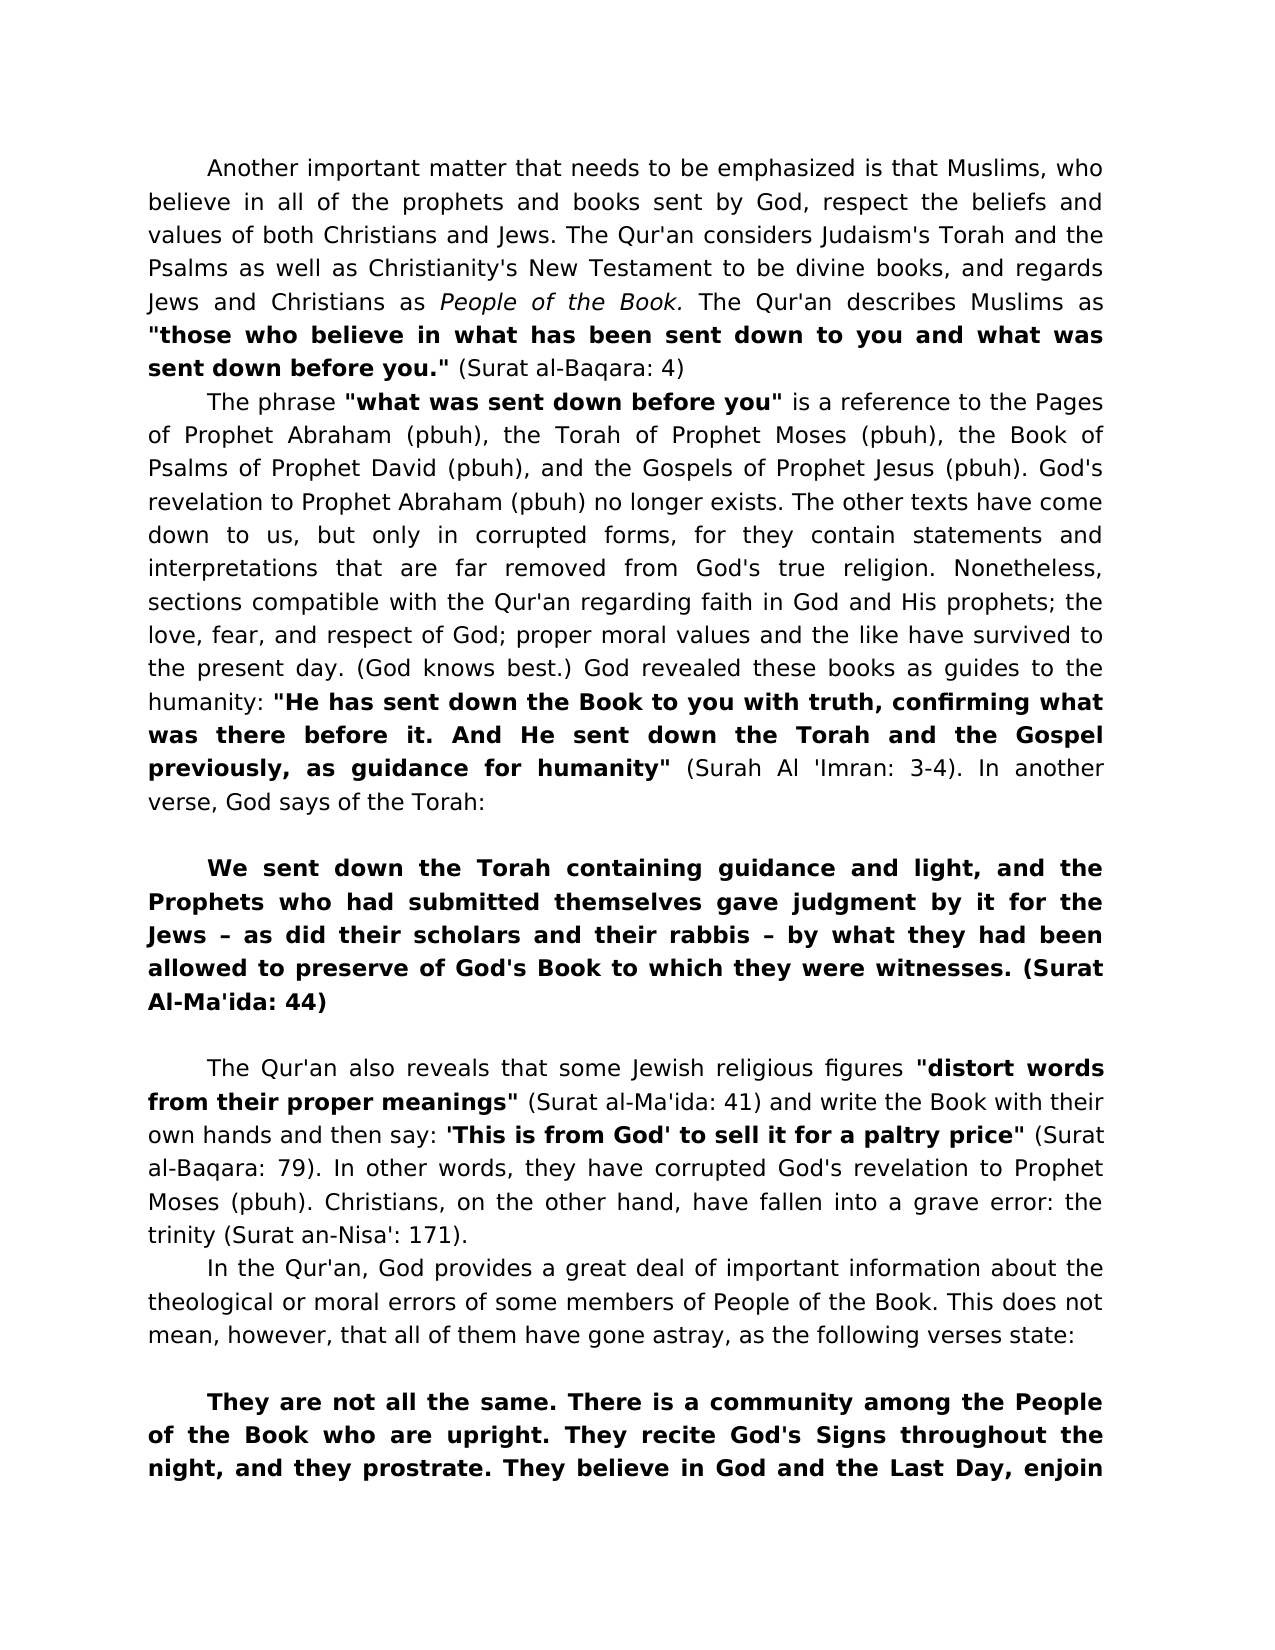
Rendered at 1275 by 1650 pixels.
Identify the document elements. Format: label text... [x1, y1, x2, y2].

text Another important matter that needs to be emphasized is that Muslims, who believe in all of the prophets and books sent by God, respect the beliefs and values of both Christians and Jews. The Qur'an considers Judaism's Torah and the Psalms as well as Christianity's New Testament to be divine books, and regards Jews and Christians as People of the Book. The Qur'an describes Muslims as "those who believe in what has been sent down to you and what was sent down before you." (Surat al-Baqara: 4) [148, 150, 1104, 383]
text In the Qur'an, God provides a great deal of important information about the theological or moral errors of some members of People of the Book. This does not mean, however, that all of them have gone astray, as the following verses state: [148, 1250, 1104, 1350]
text The phrase "what was sent down before you" is a reference to the Pages of Prophet Abraham (pbuh), the Torah of Prophet Moses (pbuh), the Book of Psalms of Prophet David (pbuh), and the Gospels of Prophet Jesus (pbuh). God's revelation to Prophet Abraham (pbuh) no longer exists. The other texts have come down to us, but only in corrupted forms, for they contain statements and interpretations that are far removed from God's true religion. Nonetheless, sections compatible with the Qur'an regarding faith in God and His prophets; the love, fear, and respect of God; proper moral values and the like have survived to the present day. (God knows best.) God revealed these books as guides to the humanity: "He has sent down the Book to you with truth, confirming what was there before it. And He sent down the Torah and the Gospel previously, as guidance for humanity" (Surah Al 'Imran: 3-4). In another verse, God says of the Torah: [148, 383, 1104, 817]
text The Qur'an also reveals that some Jewish religious figures "distort words from their proper meanings" (Surat al-Ma'ida: 41) and write the Book with their own hands and then say: 'This is from God' to sell it for a paltry price" (Surat al-Baqara: 79). In other words, they have corrupted God's revelation to Prophet Moses (pbuh). Christians, on the other hand, have fallen into a grave error: the trinity (Surat an-Nisa': 171). [148, 1050, 1104, 1250]
text We sent down the Torah containing guidance and light, and the Prophets who had submitted themselves gave judgment by it for the Jews – as did their scholars and their rabbis – by what they had been allowed to preserve of God's Book to which they were witnesses. (Surat Al-Ma'ida: 44) [148, 850, 1104, 1017]
text They are not all the same. There is a community among the People of the Book who are upright. They recite God's Signs throughout the night, and they prostrate. They believe in God and the Last Day, enjoin [148, 1383, 1104, 1483]
